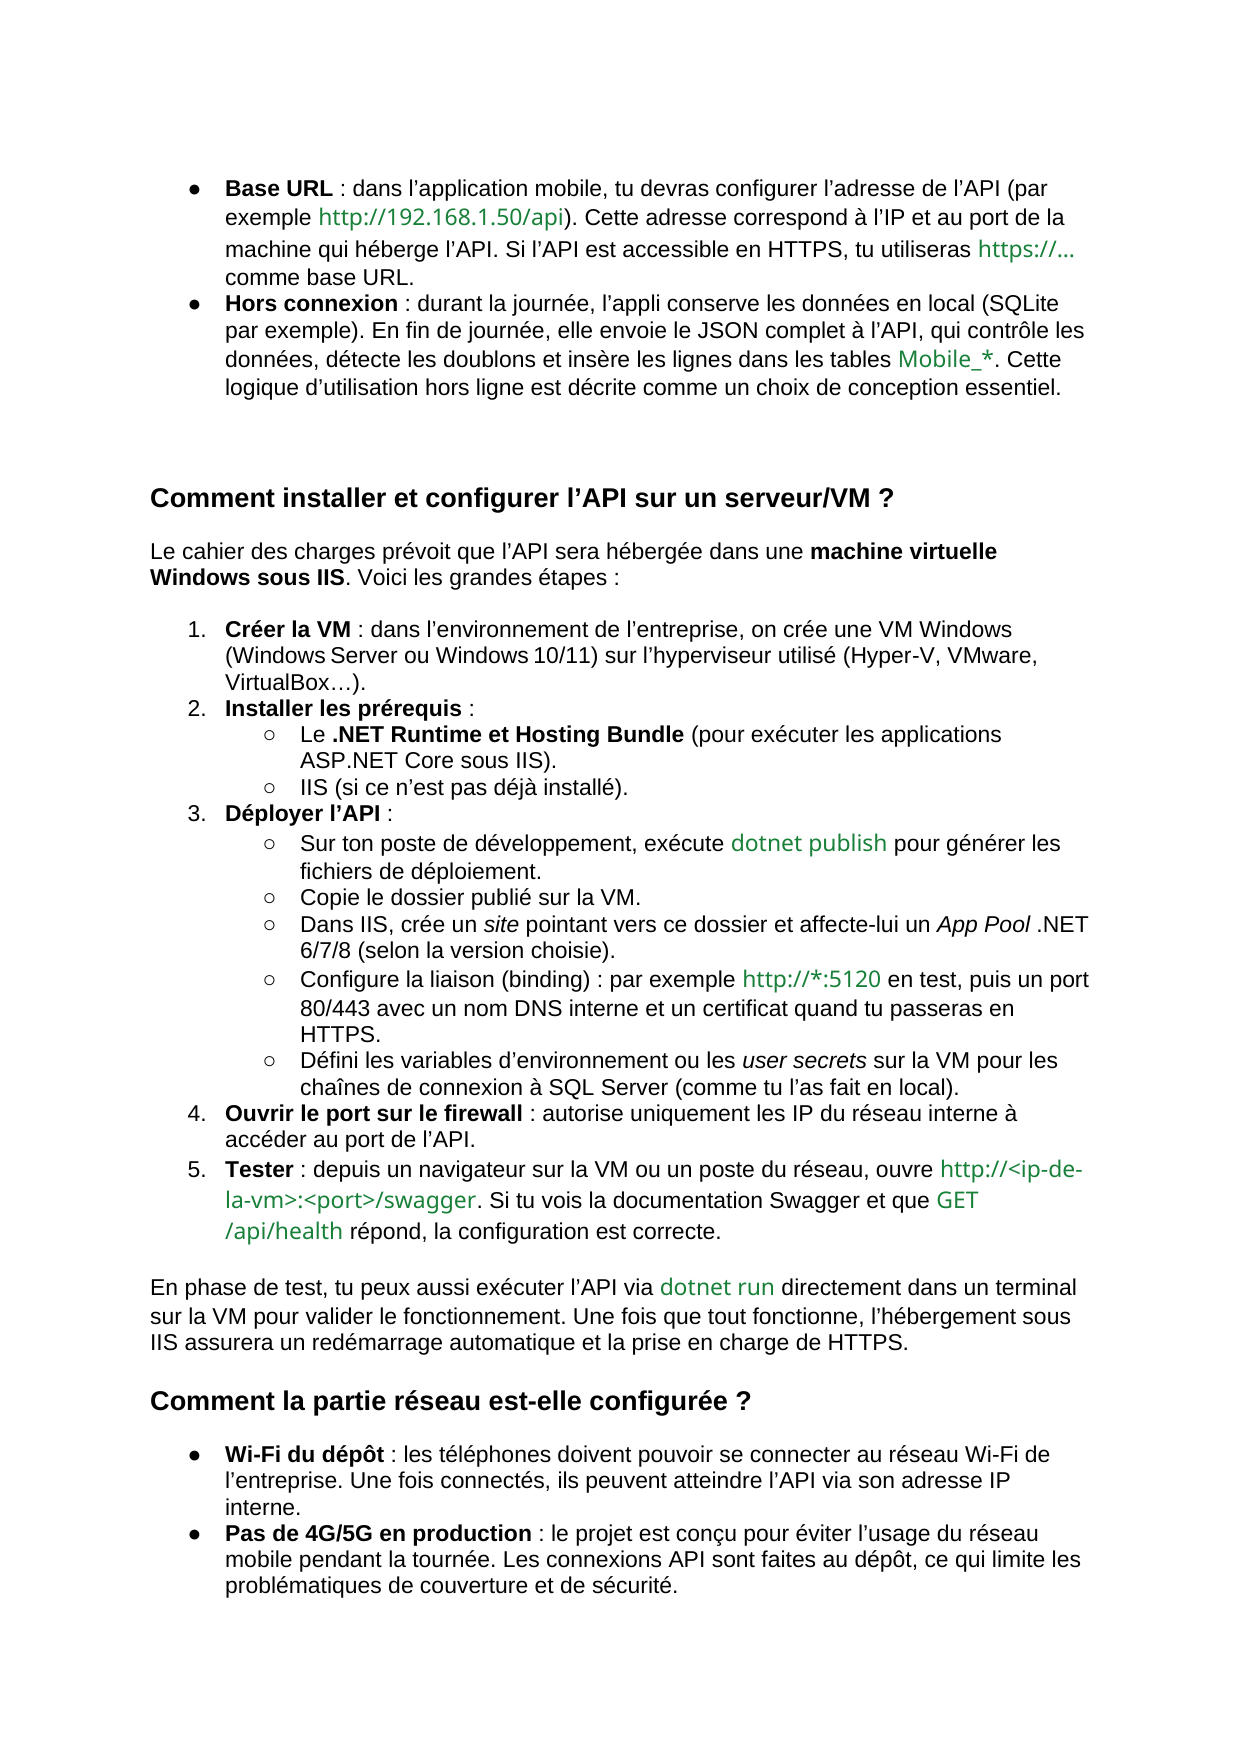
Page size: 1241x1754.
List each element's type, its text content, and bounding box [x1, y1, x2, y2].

list Créer la VM : dans l’environnement de l’entreprise, on crée une VM Windows (Windows Server ou Windows 10/11) sur l’hyperviseur utilisé (Hyper‑V, VMware, VirtualBox…). [187, 616, 1090, 695]
list Le .NET Runtime et Hosting Bundle (pour exécuter les applications ASP.NET Core sous IIS). [262, 721, 1090, 774]
subtitle Comment la partie réseau est-elle configurée ? [150, 1384, 1090, 1416]
list Sur ton poste de développement, exécute dotnet publish pour générer les fichiers de déploiement. [262, 827, 1090, 884]
list Configure la liaison (binding) : par exemple http://*:5120 en test, puis un port 80/443 avec un nom DNS interne et un certificat quand tu passeras en HTTPS. [262, 963, 1090, 1047]
text En phase de test, tu peux aussi exécuter l’API via dotnet run directement dans un terminal sur la VM pour valider le fonctionnement. Une fois que tout fonctionne, l’hébergement sous IIS assurera un redémarrage automatique et la prise en charge de HTTPS. [150, 1271, 1090, 1355]
list Ouvrir le port sur le firewall : autorise uniquement les IP du réseau interne à accéder au port de l’API. [187, 1100, 1090, 1153]
text Comment installer et configurer l’API sur un serveur/VM ? [150, 482, 1090, 513]
list Tester : depuis un navigateur sur la VM ou un poste du réseau, ouvre http://<ip-de-la-vm>:<port>/swagger. Si tu vois la documentation Swagger et que GET /api/health répond, la configuration est correcte. [187, 1153, 1090, 1246]
list Déployer l’API : [187, 800, 1090, 827]
list Wi‑Fi du dépôt : les téléphones doivent pouvoir se connecter au réseau Wi‑Fi de l’entreprise. Une fois connectés, ils peuvent atteindre l’API via son adresse IP interne. [187, 1441, 1090, 1520]
list IIS (si ce n’est pas déjà installé). [262, 774, 1090, 800]
list Hors connexion : durant la journée, l’appli conserve les données en local (SQLite par exemple). En fin de journée, elle envoie le JSON complet à l’API, qui contrôle les données, détecte les doublons et insère les lignes dans les tables Mobile_*. Cette logique d’utilisation hors ligne est décrite comme un choix de conception essentiel. [187, 290, 1090, 401]
list Installer les prérequis : [187, 695, 1090, 721]
list Copie le dossier publié sur la VM. [262, 884, 1090, 911]
list Base URL : dans l’application mobile, tu devras configurer l’adresse de l’API (par exemple http://192.168.1.50/api). Cette adresse correspond à l’IP et au port de la machine qui héberge l’API. Si l’API est accessible en HTTPS, tu utiliseras https://… comme base URL. [187, 175, 1090, 290]
list Pas de 4G/5G en production : le projet est conçu pour éviter l’usage du réseau mobile pendant la tournée. Les connexions API sont faites au dépôt, ce qui limite les problématiques de couverture et de sécurité. [187, 1520, 1090, 1599]
list Dans IIS, crée un site pointant vers ce dossier et affecte-lui un App Pool .NET 6/7/8 (selon la version choisie). [262, 911, 1090, 963]
text Le cahier des charges prévoit que l’API sera hébergée dans une machine virtuelle Windows sous IIS. Voici les grandes étapes : [150, 538, 1090, 591]
list Défini les variables d’environnement ou les user secrets sur la VM pour les chaînes de connexion à SQL Server (comme tu l’as fait en local). [262, 1047, 1090, 1100]
